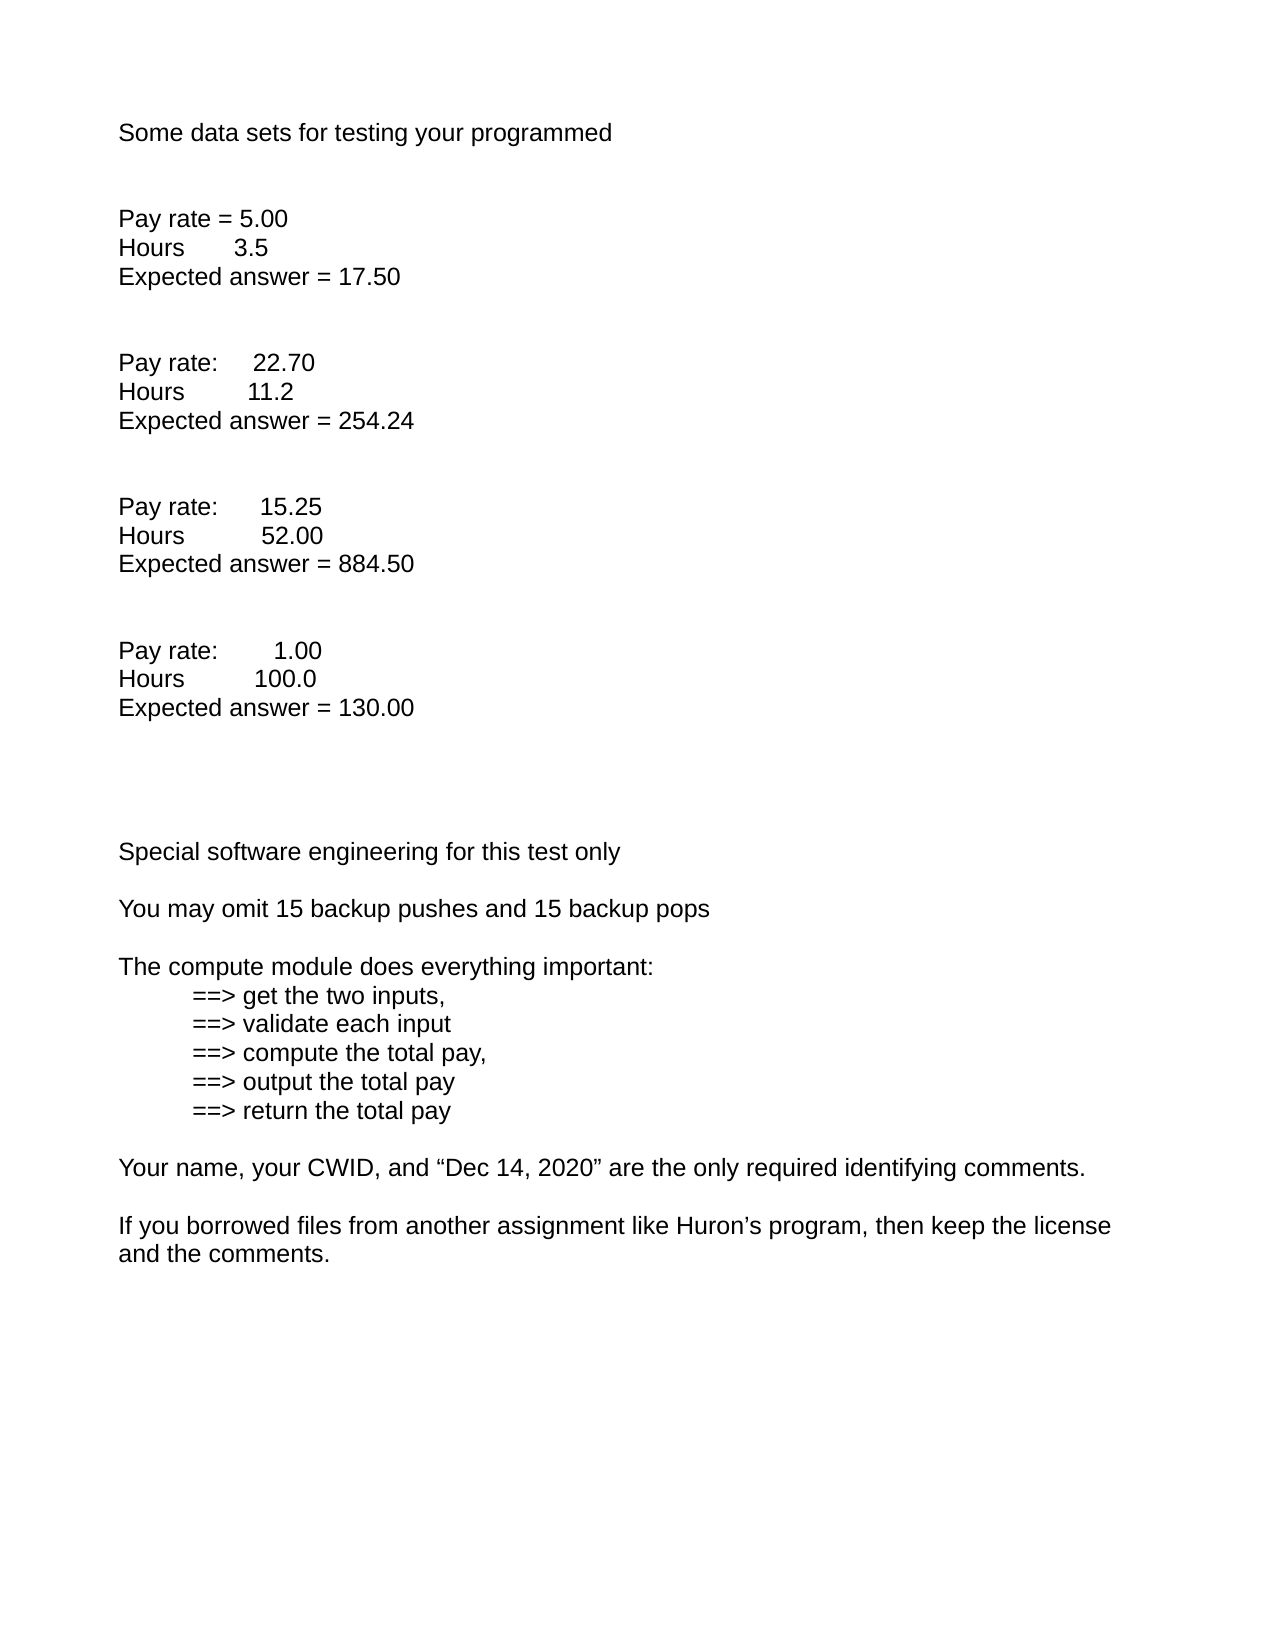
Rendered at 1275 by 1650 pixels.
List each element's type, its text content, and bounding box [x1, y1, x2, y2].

text Pay rate: 15.25 [118, 492, 1157, 521]
text You may omit 15 backup pushes and 15 backup pops [118, 894, 1157, 923]
text Special software engineering for this test only [118, 837, 1157, 866]
text ==> validate each input [118, 1009, 1157, 1038]
text Expected answer = 884.50 [118, 549, 1157, 578]
text Pay rate = 5.00 [118, 204, 1157, 233]
text The compute module does everything important: [118, 952, 1157, 981]
text If you borrowed files from another assignment like Huron’s program, then keep the license and the comments. [118, 1211, 1157, 1268]
text Some data sets for testing your programmed [118, 118, 1157, 147]
text ==> output the total pay [118, 1067, 1157, 1096]
text Expected answer = 254.24 [118, 406, 1157, 434]
text Expected answer = 17.50 [118, 262, 1157, 291]
text Hours 11.2 [118, 377, 1157, 406]
text Your name, your CWID, and “Dec 14, 2020” are the only required identifying comments. [118, 1153, 1157, 1182]
text Hours 3.5 [118, 233, 1157, 262]
text Hours 100.0 [118, 664, 1157, 693]
text ==> get the two inputs, [118, 981, 1157, 1009]
text Pay rate: 1.00 [118, 636, 1157, 664]
text ==> return the total pay [118, 1096, 1157, 1124]
text Expected answer = 130.00 [118, 693, 1157, 722]
text ==> compute the total pay, [118, 1038, 1157, 1067]
text Hours 52.00 [118, 521, 1157, 549]
text Pay rate: 22.70 [118, 348, 1157, 377]
